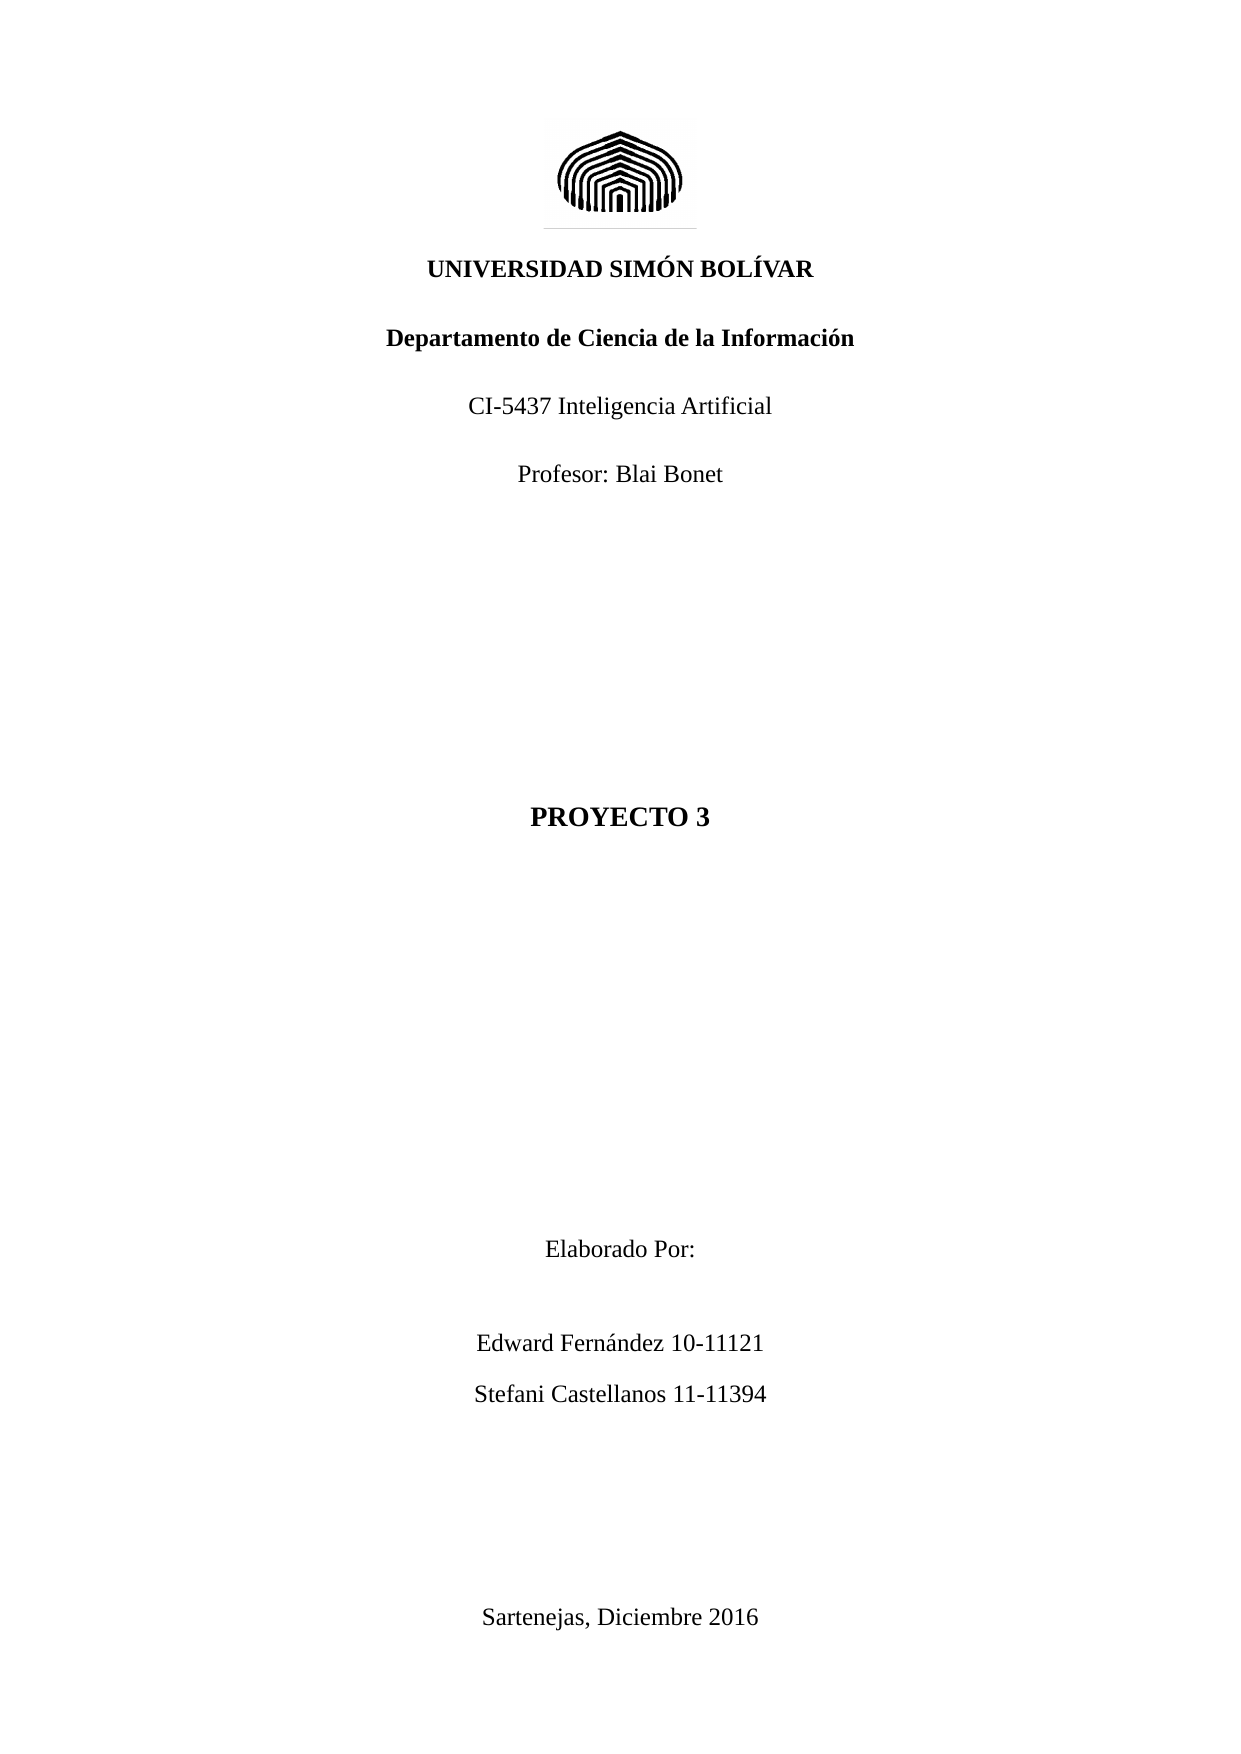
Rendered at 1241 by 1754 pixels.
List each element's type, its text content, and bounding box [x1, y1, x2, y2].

text UNIVERSIDAD SIMÓN BOLÍVAR [118, 254, 1122, 283]
text Profesor: Blai Bonet [118, 459, 1122, 488]
picture [543, 118, 697, 233]
text Elaborado Por: [118, 1234, 1122, 1263]
text Departamento de Ciencia de la Información [118, 323, 1122, 351]
text Stefani Castellanos 11-11394 [118, 1379, 1122, 1408]
text Edward Fernández 10-11121 [118, 1328, 1122, 1356]
text CI-5437 Inteligencia Artificial [118, 391, 1122, 419]
text PROYECTO 3 [118, 799, 1122, 832]
text Sartenejas, Diciembre 2016 [118, 1602, 1122, 1630]
